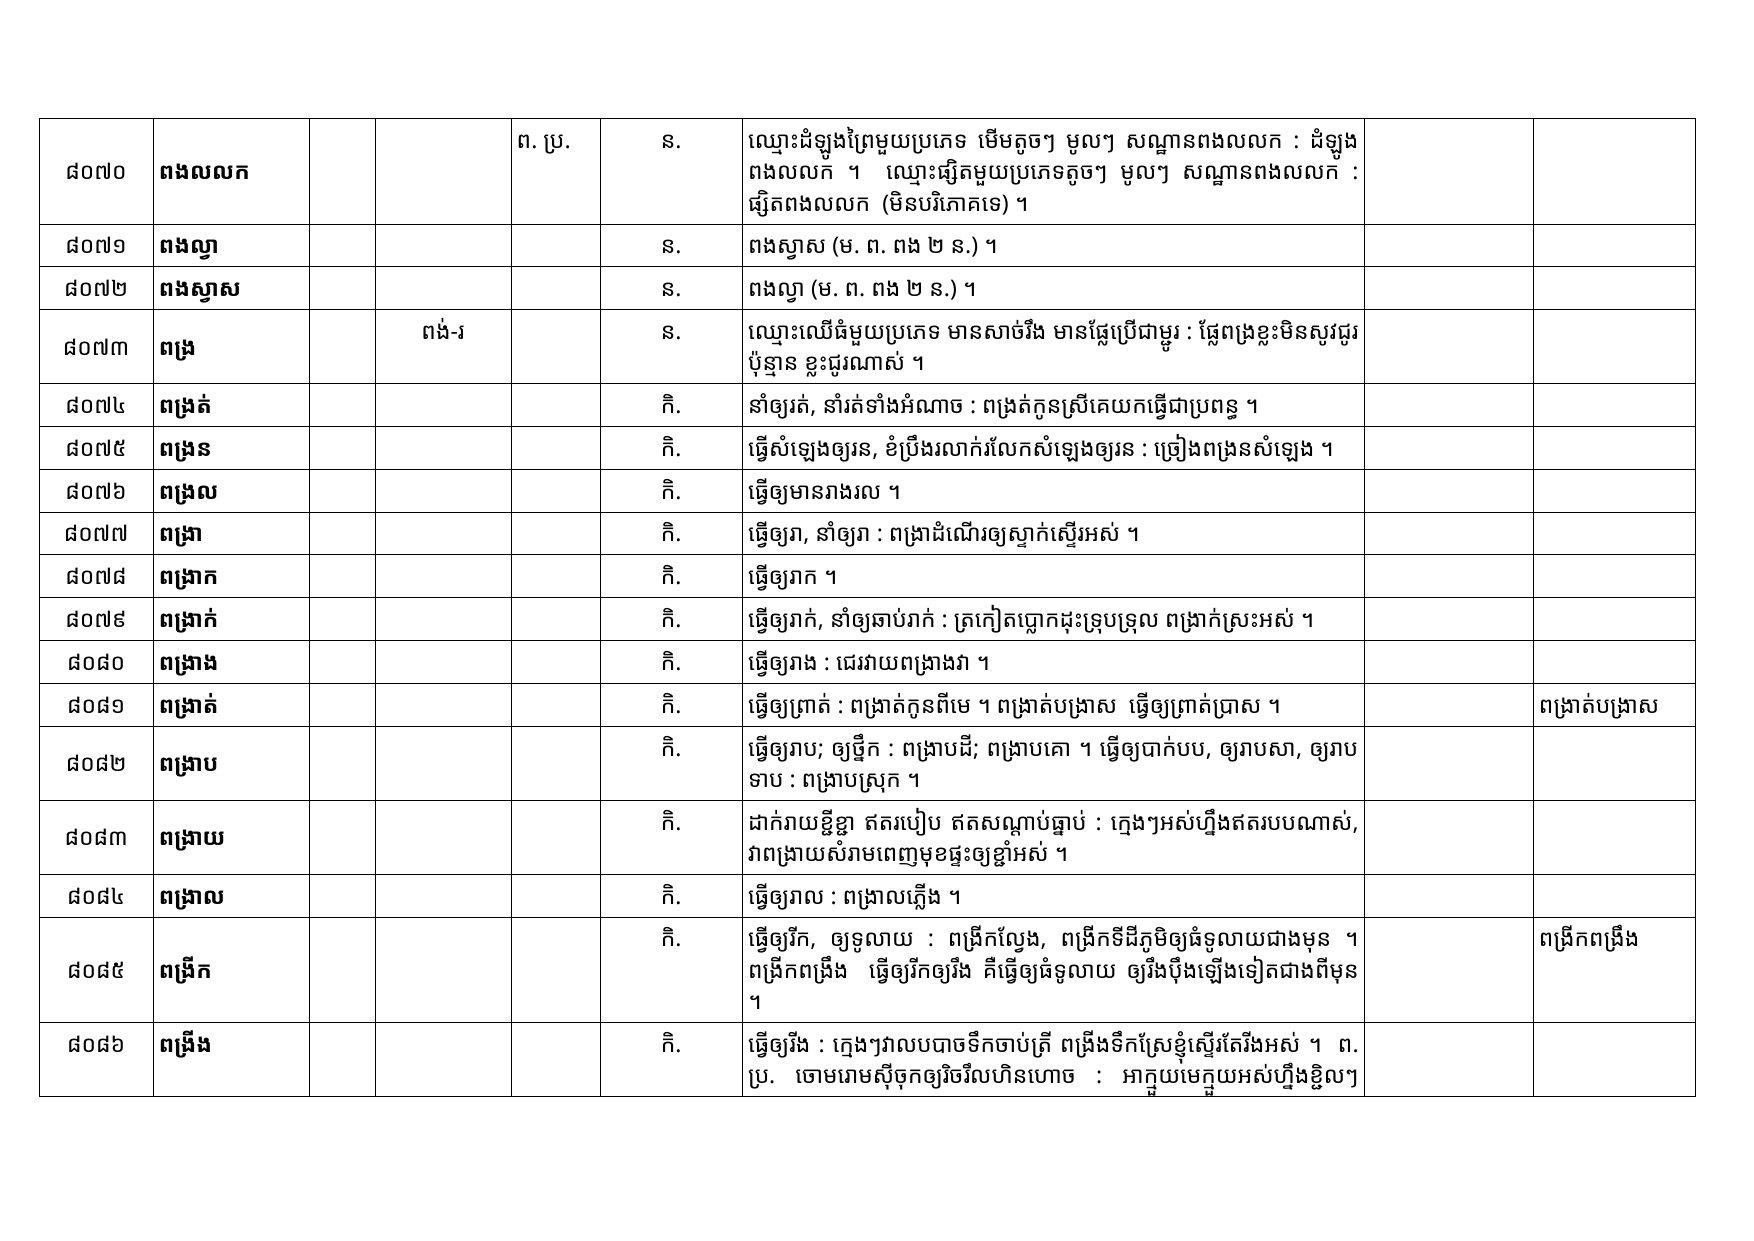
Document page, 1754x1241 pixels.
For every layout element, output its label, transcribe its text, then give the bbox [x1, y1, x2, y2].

table_cell [1365, 727, 1533, 800]
table_cell ពង្រាត់ [154, 684, 309, 726]
table_cell [376, 598, 511, 640]
table_cell ន. [601, 119, 742, 223]
table_cell កិ. [601, 470, 742, 512]
table_cell ធ្វើ​ឲ្យ​ព្រាត់ : ពង្រាត់​កូន​ពី​មេ ។ ពង្រាត់​បង្រាស ធ្វើ​ឲ្យ​ពា្រត់​ប្រាស ។ [743, 684, 1364, 726]
table_cell [376, 727, 511, 800]
table_cell កិ. [601, 384, 742, 426]
table_cell [512, 384, 600, 426]
table_cell [310, 918, 375, 1022]
table_cell ពង​លលក [154, 119, 309, 223]
table_cell [1534, 427, 1695, 469]
table_cell ធ្វើ​ឲ្យ​រា, នាំ​ឲ្យ​រា : ពង្រា​ដំណើរ​ឲ្យ​ស្ទាក់ស្ទើរ​អស់ ។ [743, 513, 1364, 554]
table_cell ៨០៨១ [40, 684, 153, 726]
table_cell [512, 427, 600, 469]
table_cell ឈ្មោះ​ឈើ​ធំ​មួយ​ប្រភេទ មាន​សាច់​រឹង មាន​ផ្លែ​ប្រើ​ជា​ម្ជូរ : ផ្លែ​ពង្រ​ខ្លះ​មិន​សូវ​ជូរ​ប៉ុន្មាន ខ្លះ​ជូរ​ណាស់ ។ [743, 310, 1364, 383]
table_cell [376, 1023, 511, 1096]
table_cell ពង្រល [154, 470, 309, 512]
table_cell ធ្វើ​ឲ្យ​រាង : ជេរ​វាយ​ពង្រាង​វា ។ [743, 641, 1364, 683]
table_cell [376, 427, 511, 469]
table_cell ពង្រីកពង្រឹង [1534, 918, 1695, 1022]
table_cell [376, 875, 511, 917]
table_cell [512, 310, 600, 383]
table_cell ឈ្មោះ​ដំឡូង​ព្រៃ​មួយ​ប្រភេទ មើម​តូច​ៗ មូល​ៗ សណ្ឋាន​ពង​លលក : ដំឡូង​ពង​លលក ។ ឈ្មោះ​ផ្សិត​មួយ​ប្រភេទ​តូច​ៗ មូល​ៗ សណ្ឋាន​ពង​លលក : ផ្សិត​ពង​លលក (មិន​បរិភោគ​ទេ) ។ [743, 119, 1364, 223]
table_cell [1365, 470, 1533, 512]
table_cell [1534, 267, 1695, 309]
table_cell [1365, 555, 1533, 597]
table_cell ពង្រីក [154, 918, 309, 1022]
table_cell ពង្រាយ [154, 801, 309, 874]
table_cell [1365, 598, 1533, 640]
table_cell ន. [601, 225, 742, 266]
table_cell ៨០៧៧ [40, 513, 153, 554]
table_cell ៨០៧៣ [40, 310, 153, 383]
table_cell [512, 225, 600, 266]
table_cell [1534, 801, 1695, 874]
table_cell [310, 513, 375, 554]
table_cell កិ. [601, 684, 742, 726]
table_cell [376, 684, 511, 726]
table_cell [1534, 470, 1695, 512]
table_cell [1365, 267, 1533, 309]
table_cell ៨០៨៥ [40, 918, 153, 1022]
table_cell [512, 801, 600, 874]
table_cell [1534, 310, 1695, 383]
table_cell ធ្វើ​ឲ្យ​រាក់, នាំ​ឲ្យ​ឆាប់​រាក់ : ត្រកៀត​ប្លោក​ដុះ​ទ្រុបទ្រុល ពង្រាក់​ស្រះ​អស់ ។ [743, 598, 1364, 640]
table_cell [512, 684, 600, 726]
table_cell [1365, 1023, 1533, 1096]
table_cell កិ. [601, 641, 742, 683]
table_cell [512, 267, 600, 309]
table_cell ៨០៧៦ [40, 470, 153, 512]
table_cell [310, 684, 375, 726]
table_cell ពង្រ [154, 310, 309, 383]
table_cell [310, 267, 375, 309]
table_cell កិ. [601, 875, 742, 917]
table_cell [1365, 684, 1533, 726]
table_cell [310, 119, 375, 223]
table_cell [310, 641, 375, 683]
table_cell [376, 513, 511, 554]
table_cell ន. [601, 267, 742, 309]
table_cell [376, 225, 511, 266]
table_cell [1365, 225, 1533, 266]
table_cell កិ. [601, 427, 742, 469]
table_cell [512, 918, 600, 1022]
table_cell កិ. [601, 727, 742, 800]
table_cell [512, 875, 600, 917]
table_cell ពង់-រ [376, 310, 511, 383]
table_cell [376, 918, 511, 1022]
table_cell ដាក់​រាយ​ខ្ជីខ្ជា ឥត​របៀប ឥត​សណ្ដាប់​ធ្នាប់ : ក្មេង​ៗ​អស់​ហ្នឹង​ឥត​របប​ណាស់, វា​ពង្រាយ​សំរាម​ពេញ​មុខ​ផ្ទះ​ឲ្យ​ខ្ជាំ​អស់ ។ [743, 801, 1364, 874]
table_cell ធ្វើ​ឲ្យ​រីង : ក្មេង​ៗ​វា​លប​បាច​ទឹក​ចាប់​ត្រី ពង្រីង​ទឹក​ស្រែ​ខ្ញុំ​ស្ទើរ​តែ​រីង​អស់ ។ ព. ប្រ. ចោម​រោម​ស៊ី​ចុក​ឲ្យ​រិច​រឹល​ហិន​ហោច : អា​ក្មួយ​មេ​ក្មួយ​អស់​ហ្នឹង​ខ្ជិល​ៗ​ណាស់ ឥត​ចេះ​ធ្វើ​ការ​រក​ស៊ី​អី​ទេ វា​ចេះ​តែ​នាំ​គ្នា​មក​ចោម​ស៊ី​នឹង​ខ្ញុំ វា​ពង្រីង​ខ្ញុំ​រក​កល់​រីង​ដូច​ទឹក​ត្រពាំង​ខែ​ប្រាំង​ទៅ​ហើយ​ខ្ញុំ ! [743, 1023, 1364, 1096]
table_cell ពង្រាប [154, 727, 309, 800]
table_cell [310, 225, 375, 266]
table_cell [310, 427, 375, 469]
table_cell [376, 470, 511, 512]
table_cell [376, 384, 511, 426]
table_cell [1365, 513, 1533, 554]
table_cell [1365, 427, 1533, 469]
table_cell [376, 119, 511, 223]
table_cell [512, 513, 600, 554]
table_cell [1534, 875, 1695, 917]
table_cell ពង​ល្វា (ម. ព. ពង ២ ន.) ។ [743, 267, 1364, 309]
table_cell [512, 598, 600, 640]
table_cell [512, 727, 600, 800]
table_cell [512, 555, 600, 597]
table_cell [1534, 727, 1695, 800]
table_cell [1365, 119, 1533, 223]
table_cell [1534, 598, 1695, 640]
table_cell ព. ប្រ. [512, 119, 600, 223]
table_cell [310, 470, 375, 512]
table_cell [1365, 384, 1533, 426]
table_cell ពង្រាត់បង្រាស [1534, 684, 1695, 726]
table_cell [376, 801, 511, 874]
table_cell ៨០៨២ [40, 727, 153, 800]
table_cell [310, 875, 375, 917]
table_cell ន. [601, 310, 742, 383]
table_cell ធ្វើ​ឲ្យ​មាន​រាង​រល ។ [743, 470, 1364, 512]
table_cell [1534, 119, 1695, 223]
table_cell [1534, 1023, 1695, 1096]
table_cell ធ្វើ​ឲ្យ​រាក ។ [743, 555, 1364, 597]
table_cell ៨០៧៥ [40, 427, 153, 469]
table_cell [310, 384, 375, 426]
table_cell [1534, 641, 1695, 683]
table_cell នាំ​ឲ្យ​រត់, នាំ​រត់​ទាំង​អំណាច : ពង្រត់​កូន​ស្រី​គេ​យក​ធ្វើ​ជា​ប្រពន្ធ ។ [743, 384, 1364, 426]
table_cell [310, 598, 375, 640]
table_cell ៨០៨៣ [40, 801, 153, 874]
table_cell កិ. [601, 555, 742, 597]
table_cell ធ្វើ​សំឡេង​ឲ្យ​រន, ខំ​ប្រឹង​រលាក់​រលែក​សំឡេង​ឲ្យ​រន : ច្រៀង​ពង្រន​សំឡេង ។ [743, 427, 1364, 469]
table_cell ពង្រាល [154, 875, 309, 917]
table_cell ពង​ស្វាស (ម. ព. ពង ២ ន.) ។ [743, 225, 1364, 266]
table_cell ៨០៨៤ [40, 875, 153, 917]
table_cell ពង្រាក់ [154, 598, 309, 640]
table_cell [1365, 801, 1533, 874]
table_cell [1534, 225, 1695, 266]
table_cell ៨០៨៦ [40, 1023, 153, 1096]
table_cell [512, 641, 600, 683]
table_cell [1365, 875, 1533, 917]
table_cell ពង​ស្វាស [154, 267, 309, 309]
table_cell [310, 801, 375, 874]
table_cell [376, 555, 511, 597]
table_cell [1365, 310, 1533, 383]
table_cell [1534, 384, 1695, 426]
table_cell [1534, 513, 1695, 554]
table_cell [310, 310, 375, 383]
table_cell ធ្វើ​ឲ្យ​រីក, ឲ្យ​ទូលាយ : ពង្រីក​ល្វែង, ពង្រីក​ទី​ដី​ភូមិ​ឲ្យ​ធំ​ទូលាយ​ជាង​មុន ។ ពង្រីក​ពង្រឹង ធ្វើ​ឲ្យ​រីក​ឲ្យ​រឹង គឺ​ធ្វើ​ឲ្យ​ធំ​ទូលាយ ឲ្យ​រឹង​ប៉ឹង​ឡើង​ទៀត​ជាង​ពី​មុន ។ [743, 918, 1364, 1022]
table_cell [512, 470, 600, 512]
table_cell [310, 555, 375, 597]
table_cell ពង្រា [154, 513, 309, 554]
table_cell [1365, 918, 1533, 1022]
table_cell កិ. [601, 801, 742, 874]
table_cell កិ. [601, 598, 742, 640]
table_cell ពង្រន [154, 427, 309, 469]
table_cell ធ្វើ​ឲ្យ​រាល : ពង្រាល​ភ្លើង ។ [743, 875, 1364, 917]
table_cell ៨០៧១ [40, 225, 153, 266]
table_cell [376, 641, 511, 683]
table_cell ៨០៧៤ [40, 384, 153, 426]
table_cell ៨០៧២ [40, 267, 153, 309]
table_cell កិ. [601, 513, 742, 554]
table_cell ពង​ល្វា [154, 225, 309, 266]
table_cell [310, 727, 375, 800]
table_cell កិ. [601, 918, 742, 1022]
table_cell ៨០៧៨ [40, 555, 153, 597]
table_cell ៨០៧៩ [40, 598, 153, 640]
table_cell ពង្រាង [154, 641, 309, 683]
table_cell កិ. [601, 1023, 742, 1096]
table_cell ៨០៨០ [40, 641, 153, 683]
table_cell [376, 267, 511, 309]
table_cell ពង្រាក [154, 555, 309, 597]
table_cell ធ្វើ​ឲ្យ​រាប; ឲ្យ​ថ្នឹក : ពង្រាប​ដី; ពង្រាប​គោ ។ ធ្វើ​ឲ្យ​បាក់​បប, ឲ្យ​រាបសា, ឲ្យ​រាប​ទាប : ពង្រាប​ស្រុក ។ [743, 727, 1364, 800]
table_cell [310, 1023, 375, 1096]
table_cell ពង្រត់ [154, 384, 309, 426]
table_cell [512, 1023, 600, 1096]
table_cell ពង្រីង [154, 1023, 309, 1096]
table_cell ៨០៧០ [40, 119, 153, 223]
table_cell [1365, 641, 1533, 683]
table_cell [1534, 555, 1695, 597]
